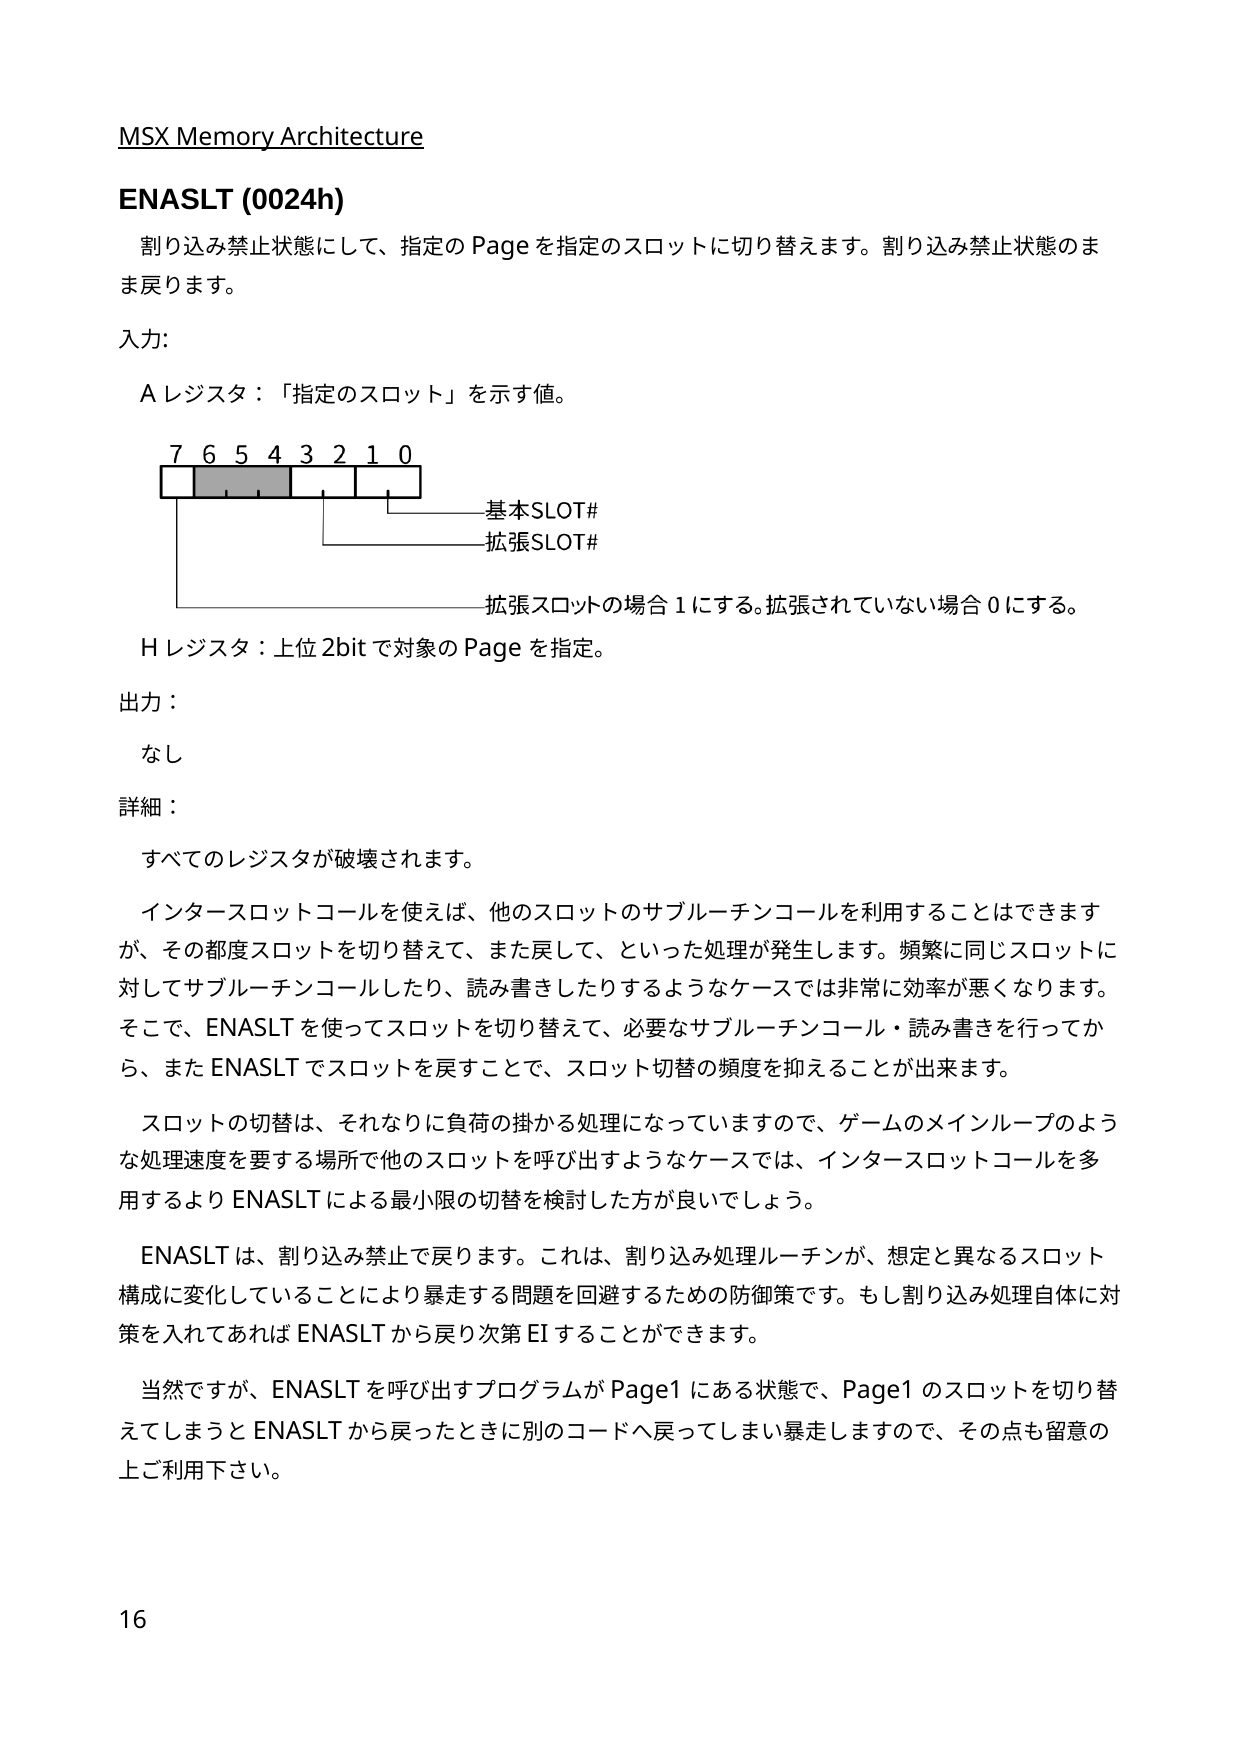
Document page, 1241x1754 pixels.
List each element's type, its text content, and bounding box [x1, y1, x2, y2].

text Hレジスタ：上位2bitで対象のPage を指定。 [118, 432, 1122, 664]
text 当然ですが、ENASLTを呼び出すプログラムが Page1 にある状態で、Page1 のスロットを切り替えてしまうとENASLTから戻ったときに別のコードへ戻ってしまい暴走しますので、その点も留意の上ご利用下さい。 [118, 1371, 1122, 1484]
text Aレジスタ：「指定のスロット」を示す値。 [118, 376, 1122, 410]
text ENASLTは、割り込み禁止で戻ります。これは、割り込み処理ルーチンが、想定と異なるスロット構成に変化していることにより暴走する問題を回避するための防御策です。もし割り込み処理自体に対策を入れてあればENASLTから戻り次第EIすることができます。 [118, 1237, 1122, 1350]
text 詳細： [118, 790, 1122, 822]
text 出力： [118, 685, 1122, 717]
text すべてのレジスタが破壊されます。 [118, 842, 1122, 874]
text なし [118, 737, 1122, 769]
text 割り込み禁止状態にして、指定のPageを指定のスロットに切り替えます。割り込み禁止状態のまま戻ります。 [118, 228, 1122, 300]
text インタースロットコールを使えば、他のスロットのサブルーチンコールを利用することはできますが、その都度スロットを切り替えて、また戻して、といった処理が発生します。頻繁に同じスロットに対してサブルーチンコールしたり、読み書きしたりするようなケースでは非常に効率が悪くなります。そこで、ENASLTを使ってスロットを切り替えて、必要なサブルーチンコール・読み書きを行ってから、またENASLTでスロットを戻すことで、スロット切替の頻度を抑えることが出来ます。 [118, 895, 1122, 1084]
subtitle ENASLT (0024h) [118, 182, 1122, 215]
text スロットの切替は、それなりに負荷の掛かる処理になっていますので、ゲームのメインループのような処理速度を要する場所で他のスロットを呼び出すようなケースでは、インタースロットコールを多用するよりENASLTによる最小限の切替を検討した方が良いでしょう。 [118, 1106, 1122, 1216]
text 入力: [118, 321, 1122, 355]
